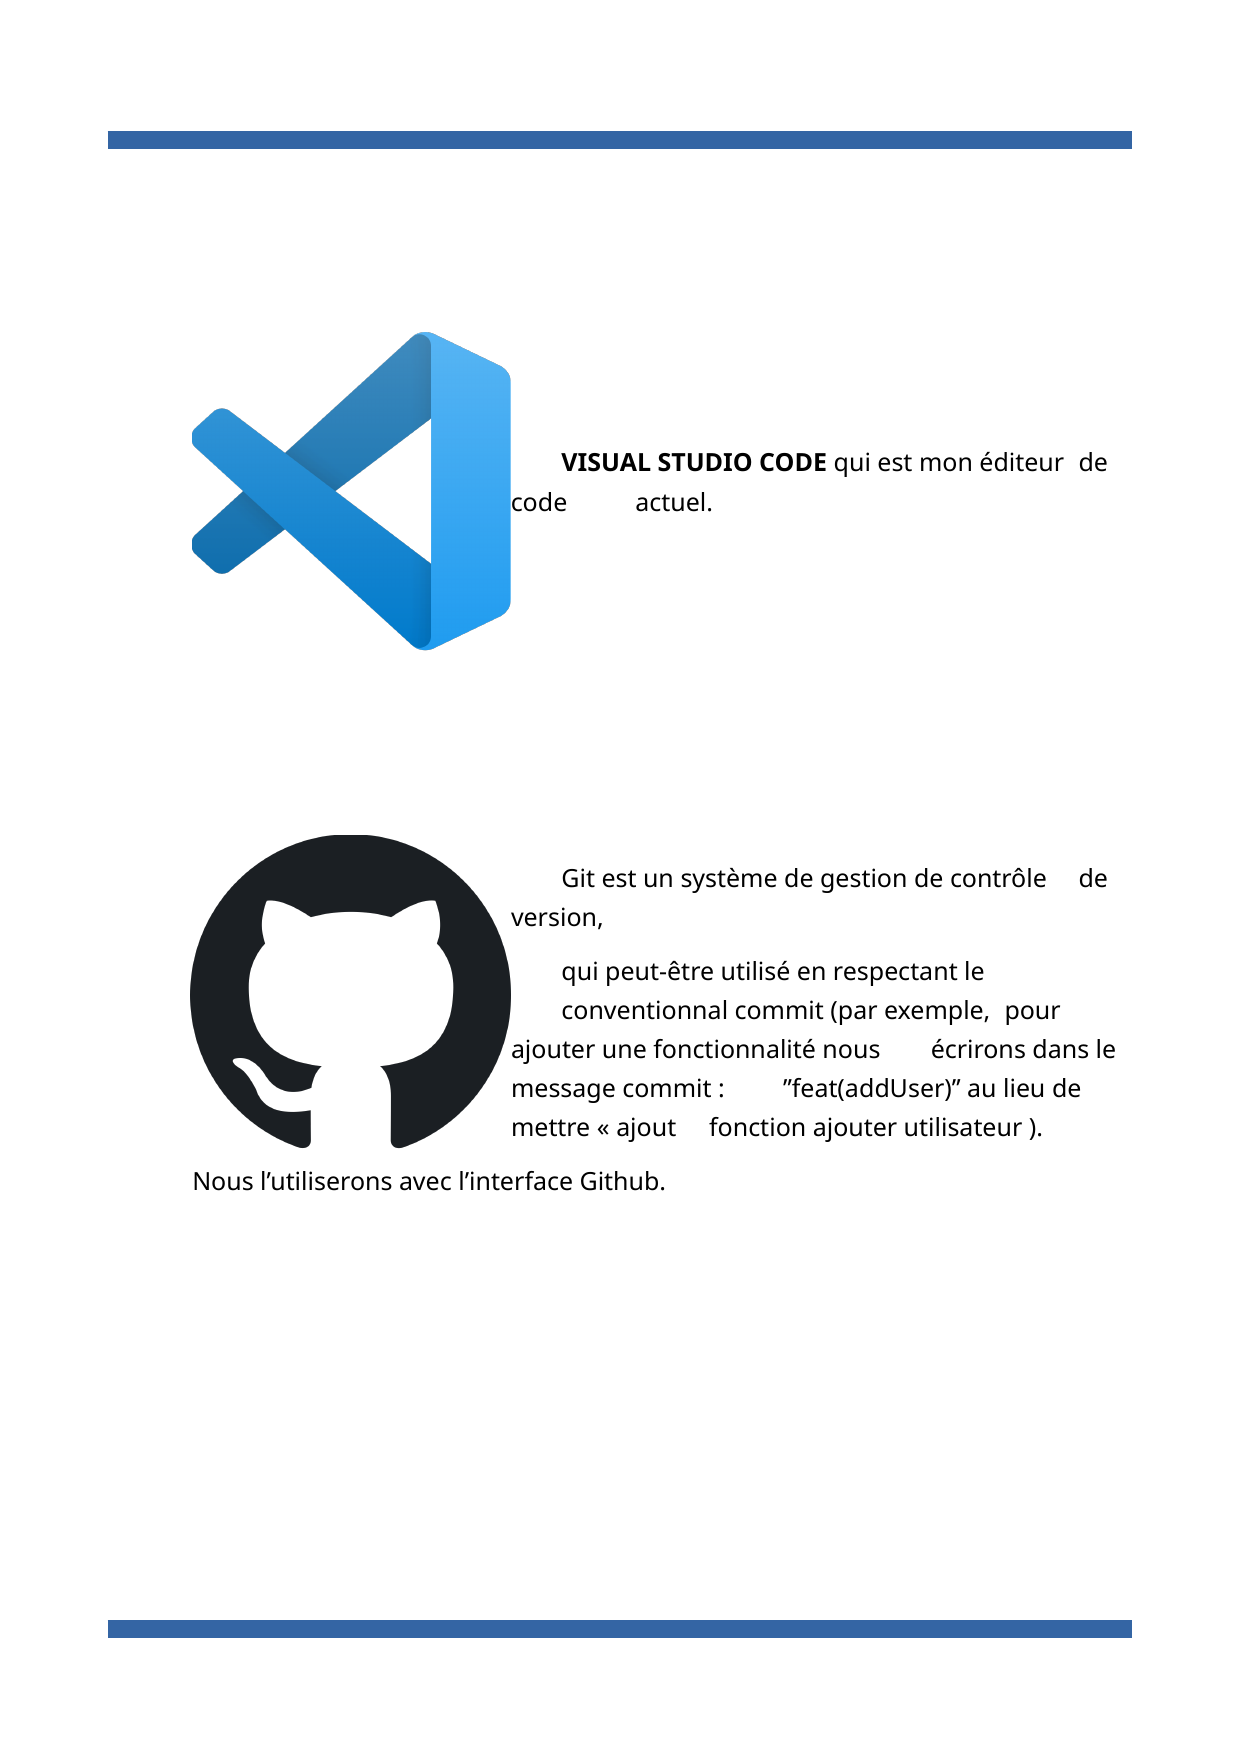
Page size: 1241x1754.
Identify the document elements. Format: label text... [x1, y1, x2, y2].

text VISUAL STUDIO CODE qui est mon éditeur de code actuel. [511, 445, 1122, 518]
text [118, 953, 190, 1144]
text [118, 445, 192, 518]
text Nous l’utiliserons avec l’interface Github. [118, 1164, 1122, 1198]
text [118, 861, 190, 934]
picture [190, 835, 511, 1156]
text qui peut-être utilisé en respectant le conventionnal commit (par exemple, pour ajouter une fonctionnalité nous écrirons dans le message commit : ’’feat(addUser)’’ au lieu de mettre « ajout fonction ajouter utilisateur ). [511, 953, 1122, 1144]
text Git est un système de gestion de contrôle de version, [511, 861, 1122, 934]
picture [192, 331, 511, 651]
